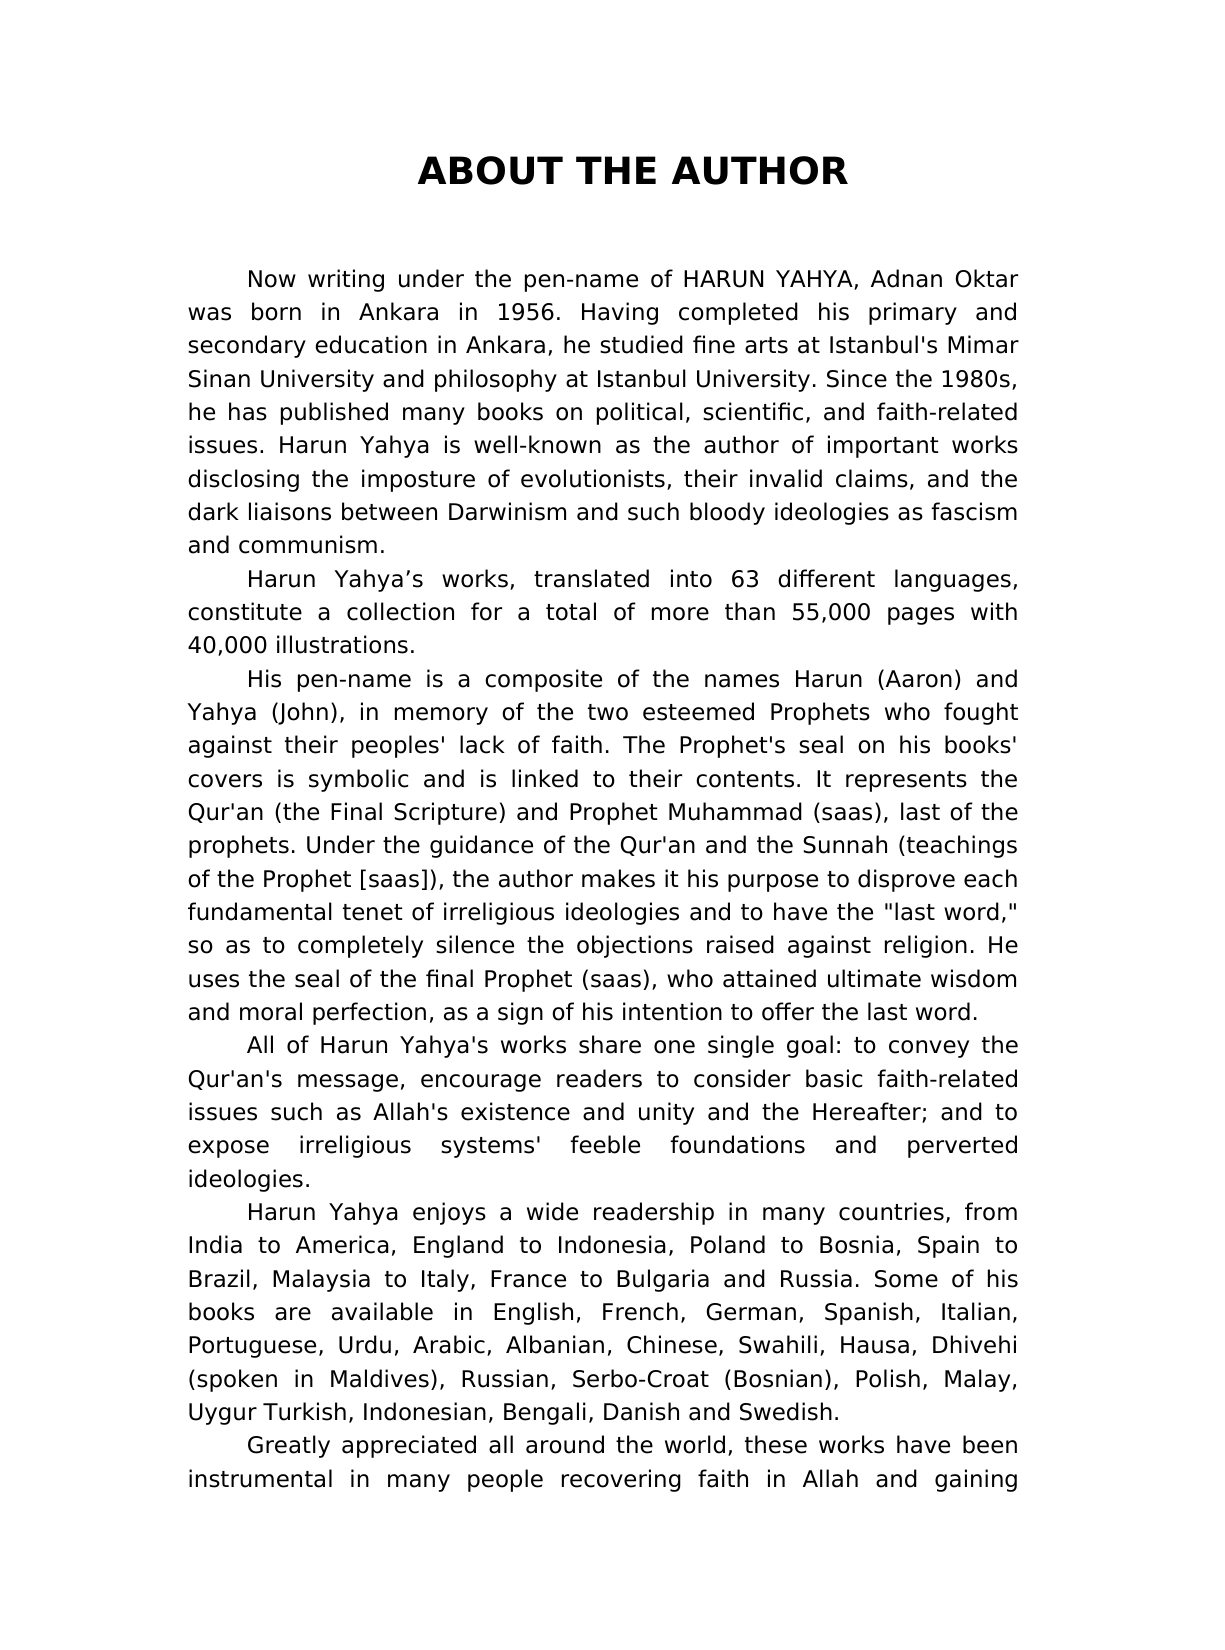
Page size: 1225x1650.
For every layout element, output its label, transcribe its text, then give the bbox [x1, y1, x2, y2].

text Harun Yahya enjoys a wide readership in many countries, from India to America, England to Indonesia, Poland to Bosnia, Spain to Brazil, Malaysia to Italy, France to Bulgaria and Russia. Some of his books are available in English, French, German, Spanish, Italian, Portuguese, Urdu, Arabic, Albanian, Chinese, Swahili, Hausa, Dhivehi (spoken in Maldives), Russian, Serbo-Croat (Bosnian), Polish, Malay, Uygur Turkish, Indonesian, Bengali, Danish and Swedish. [187, 1194, 1020, 1427]
text His pen-name is a composite of the names Harun (Aaron) and Yahya (John), in memory of the two esteemed Prophets who fought against their peoples' lack of faith. The Prophet's seal on his books' covers is symbolic and is linked to their contents. It represents the Qur'an (the Final Scripture) and Prophet Muhammad (saas), last of the prophets. Under the guidance of the Qur'an and the Sunnah (teachings of the Prophet [saas]), the author makes it his purpose to disprove each fundamental tenet of irreligious ideologies and to have the "last word," so as to completely silence the objections raised against religion. He uses the seal of the final Prophet (saas), who attained ultimate wisdom and moral perfection, as a sign of his intention to offer the last word. [187, 660, 1020, 1027]
text All of Harun Yahya's works share one single goal: to convey the Qur'an's message, encourage readers to consider basic faith-related issues such as Allah's existence and unity and the Hereafter; and to expose irreligious systems' feeble foundations and perverted ideologies. [187, 1027, 1020, 1194]
text ABOUT THE AUTHOR [187, 150, 1020, 194]
text Greatly appreciated all around the world, these works have been instrumental in many people recovering faith in Allah and gaining [187, 1427, 1020, 1494]
text Now writing under the pen-name of HARUN YAHYA, Adnan Oktar was born in Ankara in 1956. Having completed his primary and secondary education in Ankara, he studied fine arts at Istanbul's Mimar Sinan University and philosophy at Istanbul University. Since the 1980s, he has published many books on political, scientific, and faith-related issues. Harun Yahya is well-known as the author of important works disclosing the imposture of evolutionists, their invalid claims, and the dark liaisons between Darwinism and such bloody ideologies as fascism and communism. [187, 260, 1020, 560]
text Harun Yahya’s works, translated into 63 different languages, constitute a collection for a total of more than 55,000 pages with 40,000 illustrations. [187, 560, 1020, 660]
